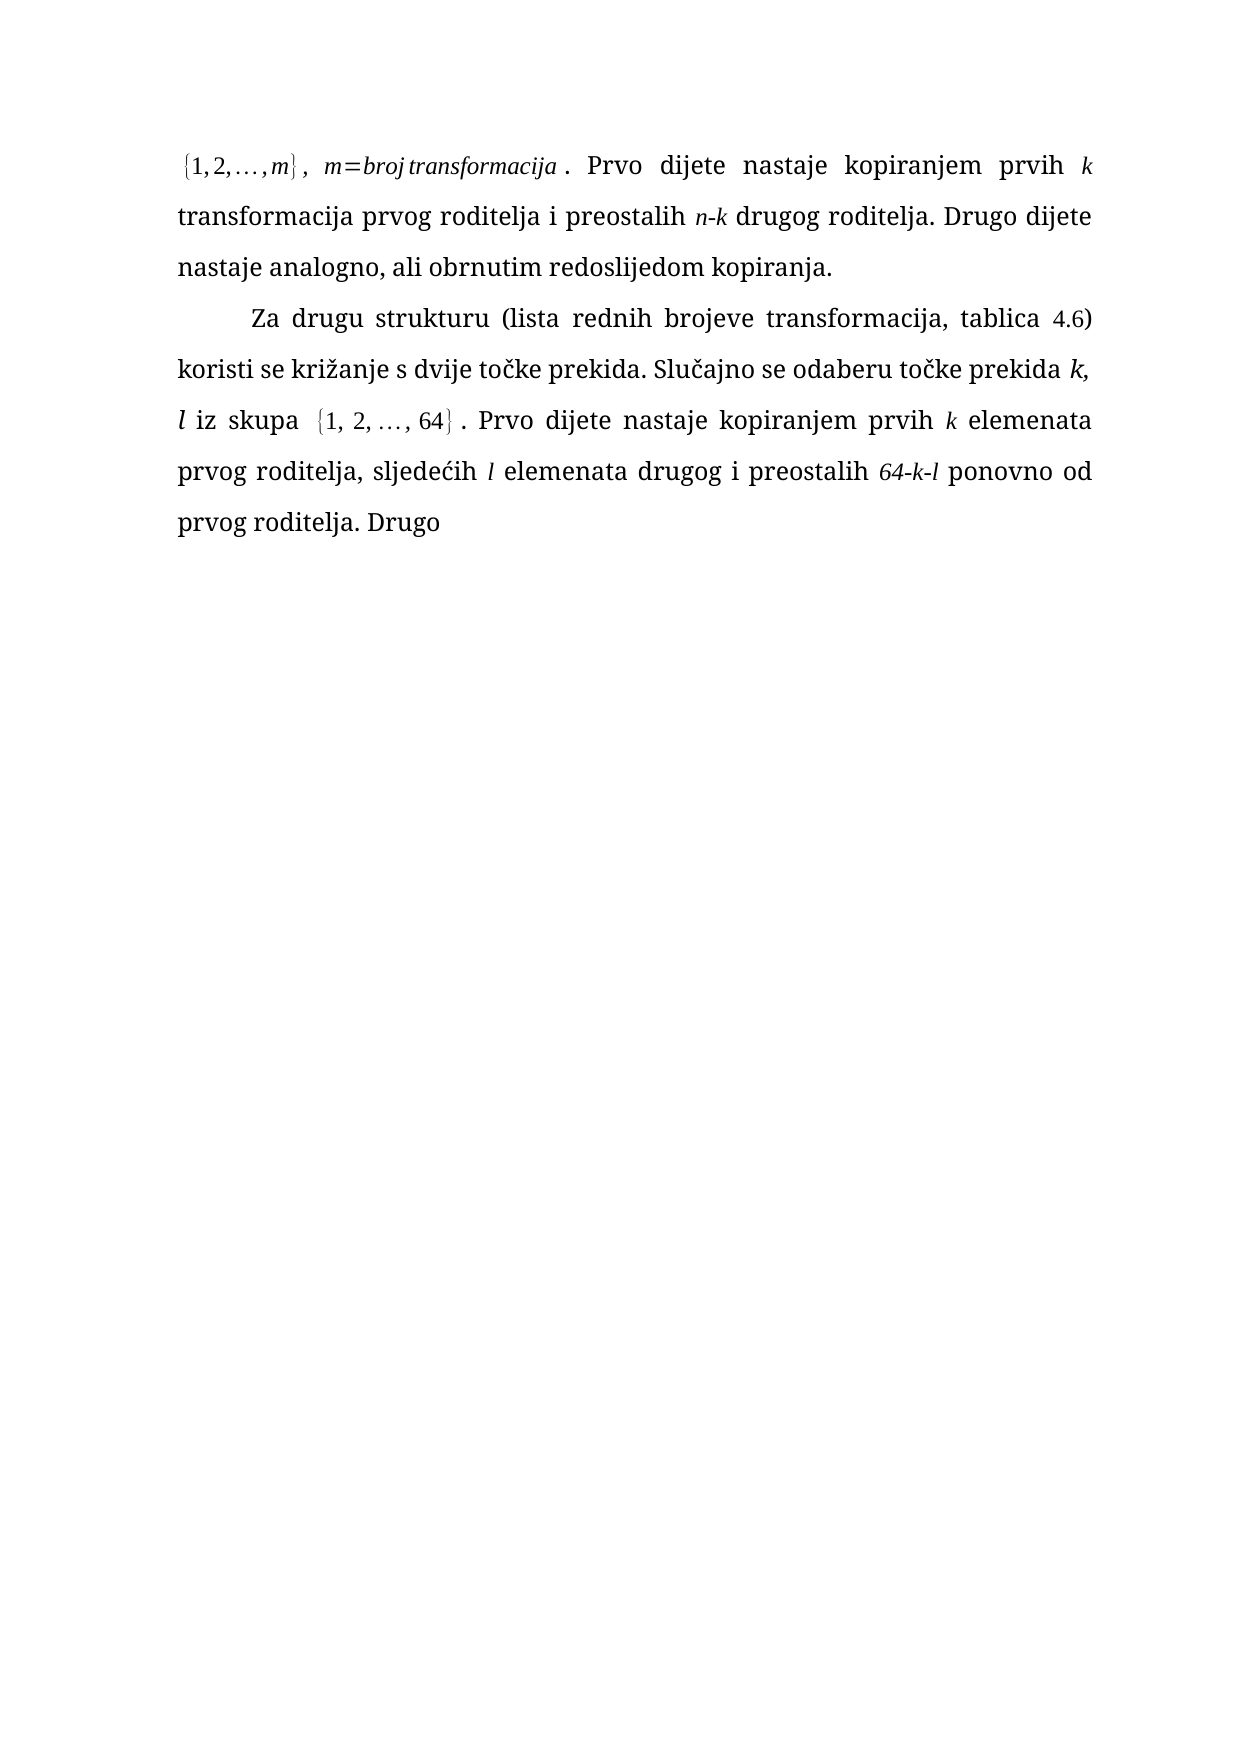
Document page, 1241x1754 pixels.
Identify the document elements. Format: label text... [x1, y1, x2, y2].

text Za prvu strukturu, lista transformacija (tablica 4.5), koristi se križanje s jednom točkom prekida. Slučajno se odabere točka prekida k iz skupa . Prvo dijete nastaje kopiranjem prvih k transformacija prvog roditelja i preostalih n-k drugog roditelja. Drugo dijete nastaje analogno, ali obrnutim redoslijedom kopiranja. [177, 148, 1093, 284]
text Za drugu strukturu (lista rednih brojeve transformacija, tablica 4.6) koristi se križanje s dvije točke prekida. Slučajno se odaberu točke prekida k, l iz skupa . Prvo dijete nastaje kopiranjem prvih k elemenata prvog roditelja, sljedećih l elemenata drugog i preostalih 64-k-l ponovno od prvog roditelja. Drugo [177, 301, 1093, 539]
